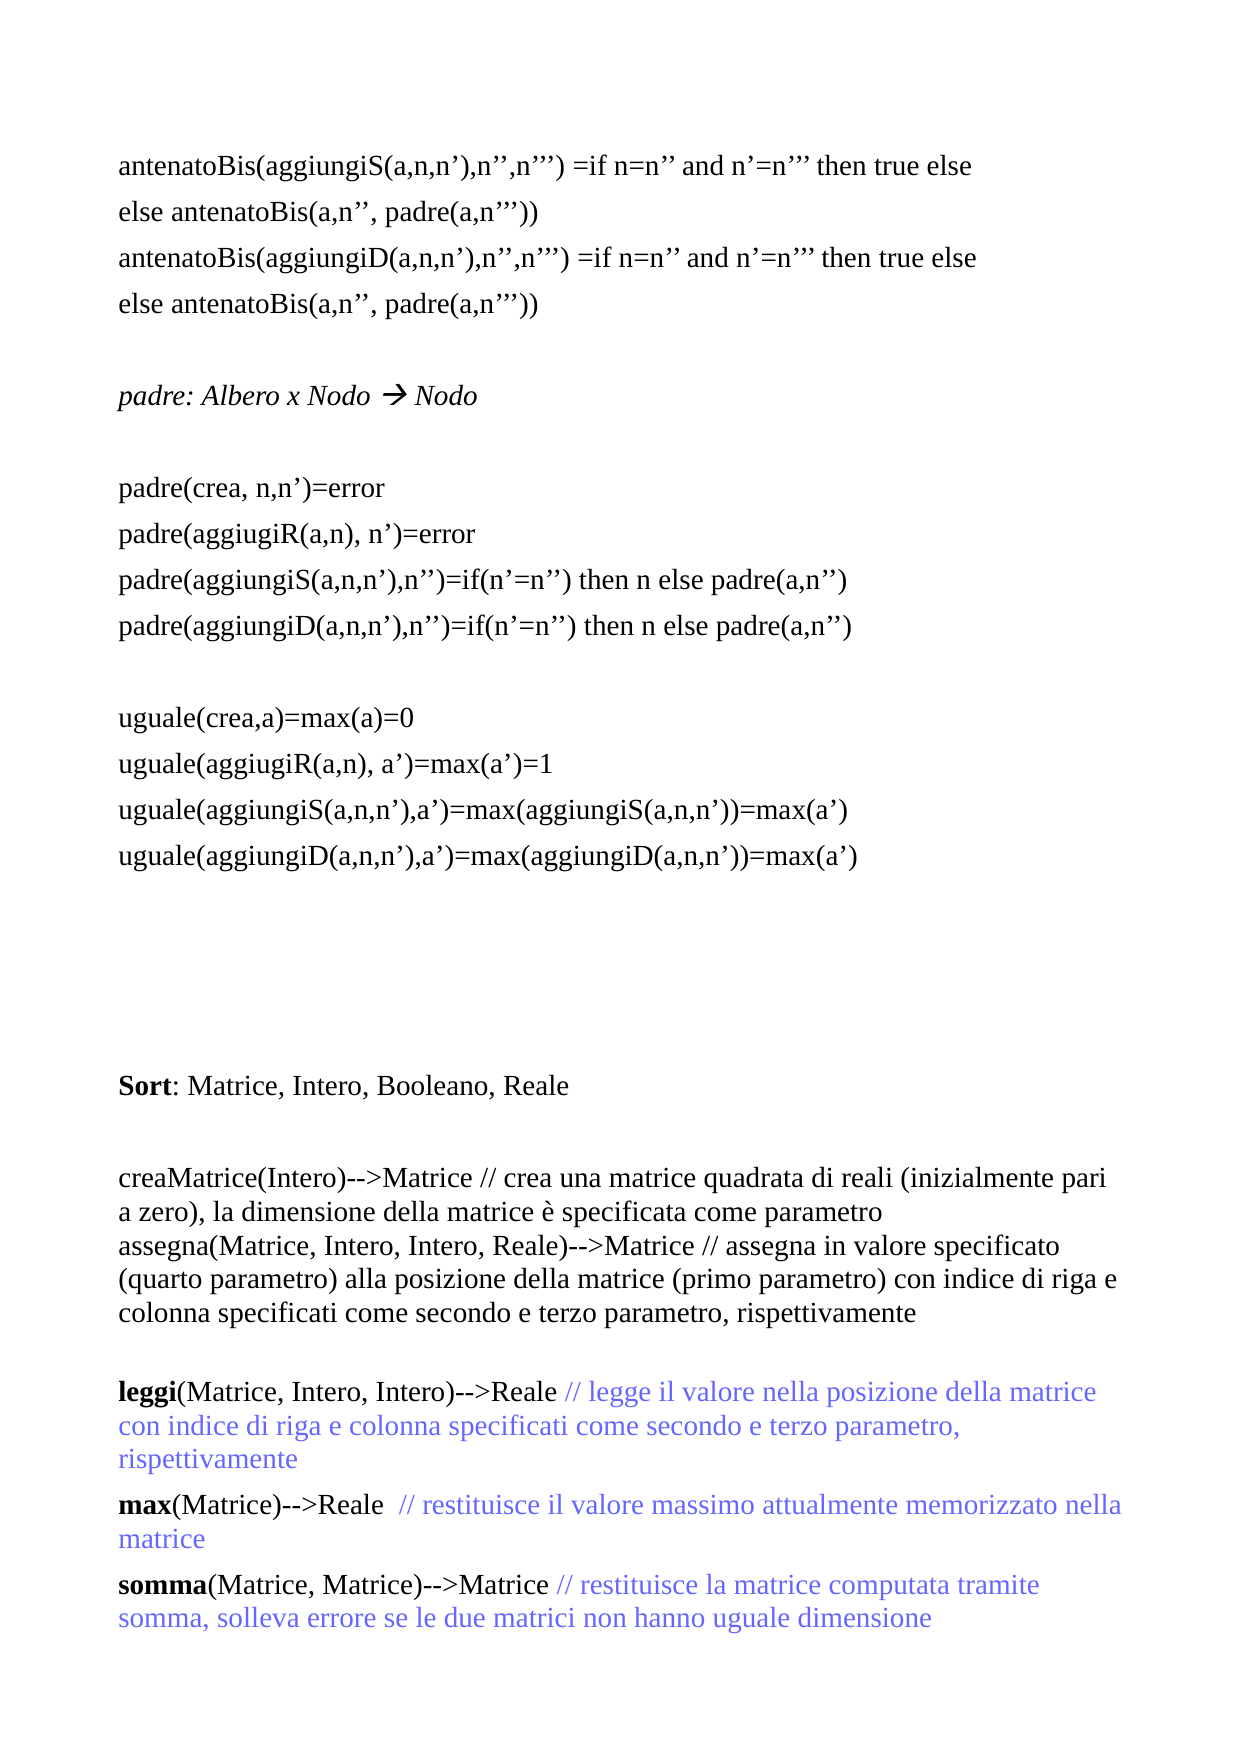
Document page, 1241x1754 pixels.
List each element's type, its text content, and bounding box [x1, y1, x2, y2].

text uguale(aggiugiR(a,n), a’)=max(a’)=1 [118, 746, 1122, 780]
text antenatoBis(aggiungiS(a,n,n’),n’’,n’’’) =if n=n’’ and n’=n’’’ then true else [118, 148, 1122, 181]
text else antenatoBis(a,n’’, padre(a,n’’’)) [118, 286, 1122, 319]
text uguale(aggiungiS(a,n,n’),a’)=max(aggiungiS(a,n,n’))=max(a’) [118, 792, 1122, 826]
text padre(aggiungiD(a,n,n’),n’’)=if(n’=n’’) then n else padre(a,n’’) [118, 608, 1122, 642]
text uguale(aggiungiD(a,n,n’),a’)=max(aggiungiD(a,n,n’))=max(a’) [118, 838, 1122, 872]
text else antenatoBis(a,n’’, padre(a,n’’’)) [118, 194, 1122, 227]
text max(Matrice)-->Reale // restituisce il valore massimo attualmente memorizzato nella matrice [118, 1487, 1122, 1554]
text leggi(Matrice, Intero, Intero)-->Reale // legge il valore nella posizione della matrice con indice di riga e colonna specificati come secondo e terzo parametro, rispettivamente [118, 1374, 1122, 1475]
text padre(aggiungiS(a,n,n’),n’’)=if(n’=n’’) then n else padre(a,n’’) [118, 562, 1122, 596]
text creaMatrice(Intero)-->Matrice // crea una matrice quadrata di reali (inizialmente pari a zero), la dimensione della matrice è specificata come parametro [118, 1161, 1122, 1228]
text padre(crea, n,n’)=error [118, 470, 1122, 503]
text antenatoBis(aggiungiD(a,n,n’),n’’,n’’’) =if n=n’’ and n’=n’’’ then true else [118, 240, 1122, 273]
text Sort: Matrice, Intero, Booleano, Reale [118, 1068, 1122, 1102]
text uguale(crea,a)=max(a)=0 [118, 700, 1122, 734]
text padre: Albero x Nodo  Nodo [118, 378, 1122, 411]
text padre(aggiugiR(a,n), n’)=error [118, 516, 1122, 549]
text assegna(Matrice, Intero, Intero, Reale)-->Matrice // assegna in valore specificato (quarto parametro) alla posizione della matrice (primo parametro) con indice di riga e colonna specificati come secondo e terzo parametro, rispettivamente [118, 1228, 1122, 1328]
text somma(Matrice, Matrice)-->Matrice // restituisce la matrice computata tramite somma, solleva errore se le due matrici non hanno uguale dimensione [118, 1567, 1122, 1634]
